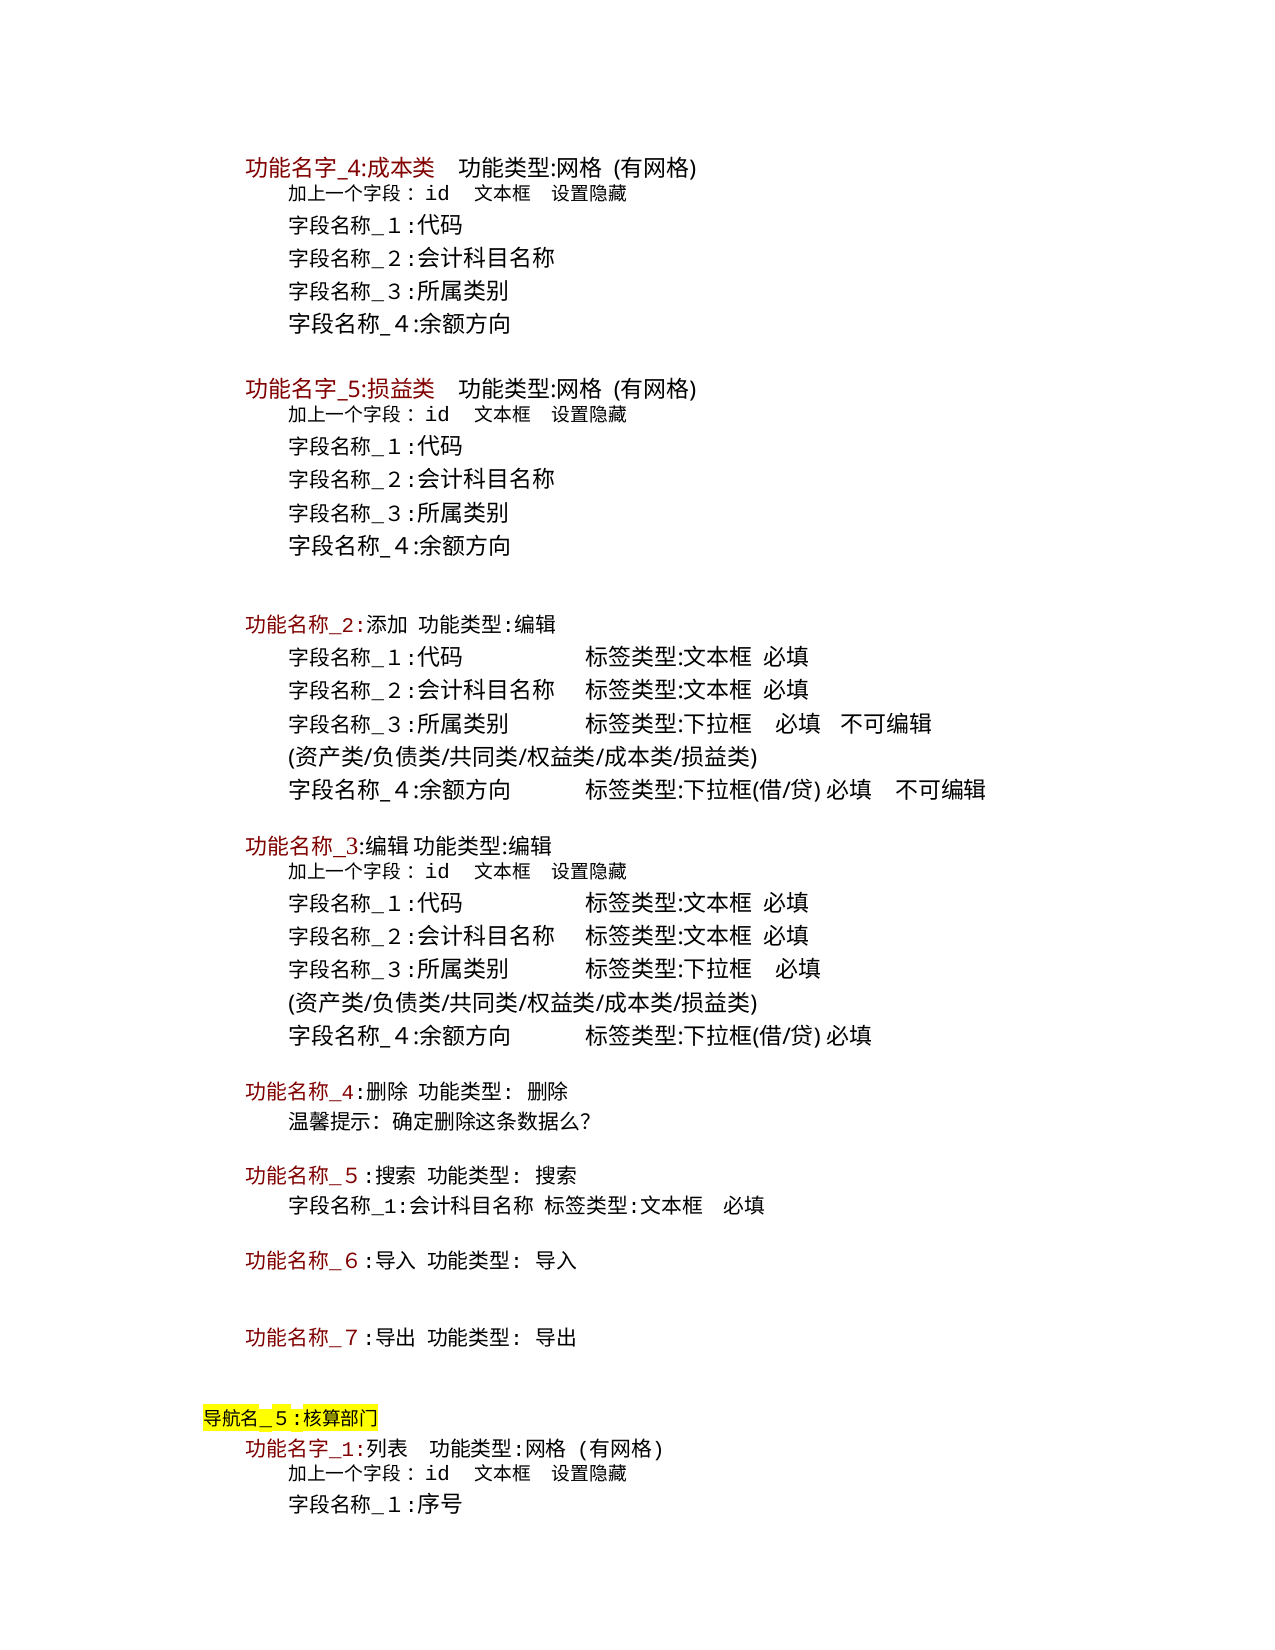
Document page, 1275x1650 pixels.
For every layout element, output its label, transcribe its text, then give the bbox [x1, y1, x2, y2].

text 功能名字_1:列表 功能类型:网格 (有网格) [118, 1432, 1157, 1462]
text 字段名称_４:余额方向 标签类型:下拉框(借/贷) 必填 [118, 1018, 1157, 1051]
text 功能名称_4:删除 功能类型: 删除 [118, 1075, 1157, 1105]
text 加上一个字段 ：id 文本框 设置隐藏 [118, 404, 1157, 428]
text 字段名称_４:余额方向 [118, 306, 1157, 339]
text 字段名称_１:代码 [118, 207, 1157, 240]
text 功能名字_4:成本类 功能类型:网格 (有网格) [118, 149, 1157, 183]
text 字段名称_２:会计科目名称 标签类型:文本框 必填 [118, 672, 1157, 705]
text (资产类/负债类/共同类/权益类/成本类/损益类) [118, 984, 1157, 1018]
text 字段名称_４:余额方向 标签类型:下拉框(借/贷) 必填 不可编辑 [118, 772, 1157, 805]
text 字段名称_１:代码 标签类型:文本框 必填 [118, 884, 1157, 918]
text 功能名称_６:导入 功能类型: 导入 [118, 1244, 1157, 1274]
text 功能名称_７:导出 功能类型: 导出 [118, 1322, 1157, 1352]
text 字段名称_２:会计科目名称 [118, 240, 1157, 273]
text 字段名称_４:余额方向 [118, 528, 1157, 561]
text (资产类/负债类/共同类/权益类/成本类/损益类) [118, 739, 1157, 772]
text 字段名称_２:会计科目名称 [118, 461, 1157, 494]
text 字段名称_２:会计科目名称 标签类型:文本框 必填 [118, 918, 1157, 951]
text 字段名称_３:所属类别 标签类型:下拉框 必填 [118, 951, 1157, 984]
text 字段名称_1:会计科目名称 标签类型:文本框 必填 [118, 1190, 1157, 1220]
text 加上一个字段 ：id 文本框 设置隐藏 [118, 183, 1157, 207]
text 加上一个字段 ：id 文本框 设置隐藏 [118, 861, 1157, 884]
text 加上一个字段 ：id 文本框 设置隐藏 [118, 1462, 1157, 1486]
text 字段名称_３:所属类别 [118, 273, 1157, 306]
text 功能名称_５:搜索 功能类型: 搜索 [118, 1159, 1157, 1190]
text 导航名_５:核算部门 [118, 1404, 1157, 1432]
text 温馨提示：确定删除这条数据么？ [118, 1105, 1157, 1136]
text 功能名称_2:添加 功能类型:编辑 [118, 608, 1157, 639]
text 字段名称_３:所属类别 [118, 494, 1157, 528]
text 字段名称_１:代码 标签类型:文本框 必填 [118, 639, 1157, 672]
text 功能名称_3:编辑 功能类型:编辑 [118, 829, 1157, 861]
text 功能名字_5:损益类 功能类型:网格 (有网格) [118, 371, 1157, 404]
text 字段名称_１:代码 [118, 428, 1157, 461]
text 字段名称_１:序号 [118, 1486, 1157, 1519]
text 字段名称_３:所属类别 标签类型:下拉框 必填 不可编辑 [118, 705, 1157, 739]
